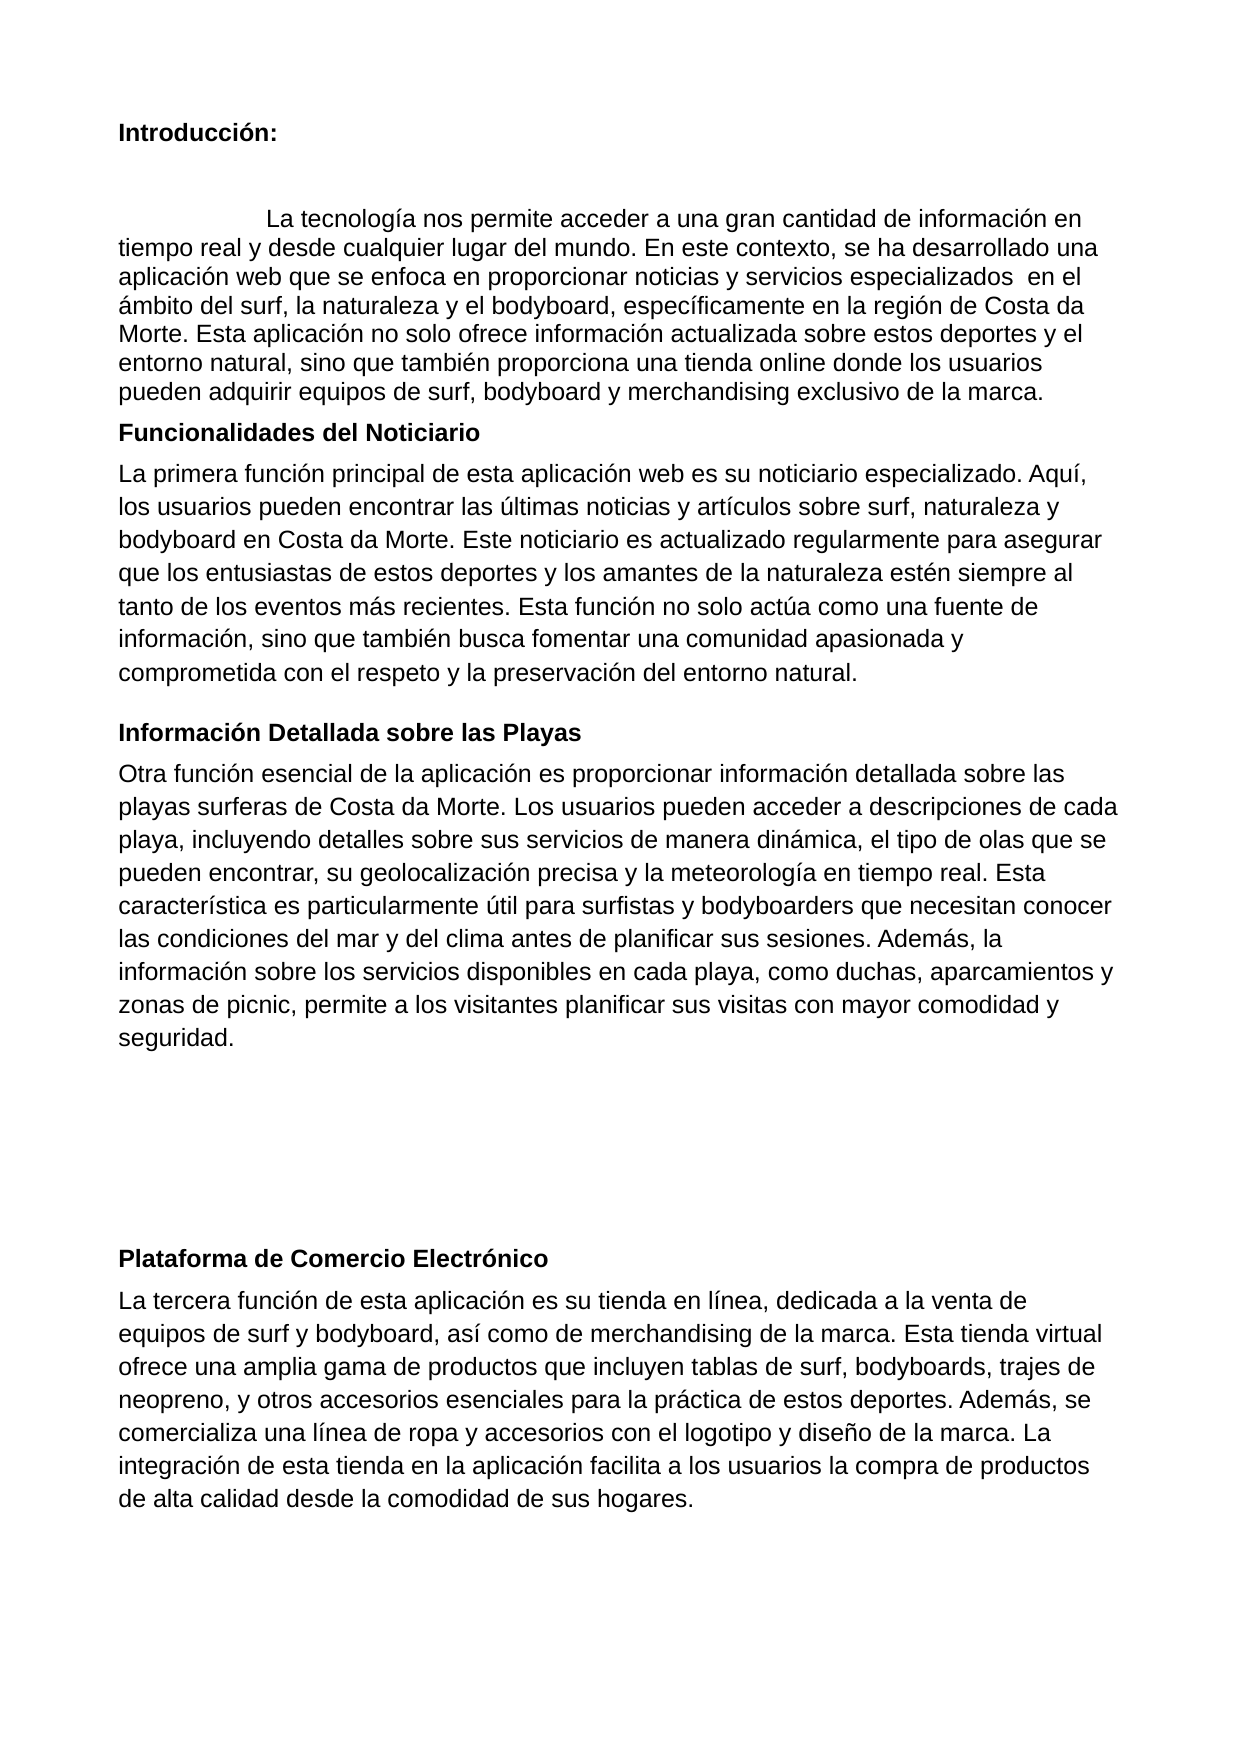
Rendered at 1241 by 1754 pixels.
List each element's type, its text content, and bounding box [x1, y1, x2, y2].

subtitle Plataforma de Comercio Electrónico [118, 1244, 1122, 1273]
text Introducción: [118, 118, 1122, 147]
text La tecnología nos permite acceder a una gran cantidad de información en tiempo real y desde cualquier lugar del mundo. En este contexto, se ha desarrollado una aplicación web que se enfoca en proporcionar noticias y servicios especializados en el ámbito del surf, la naturaleza y el bodyboard, específicamente en la región de Costa da Morte. Esta aplicación no solo ofrece información actualizada sobre estos deportes y el entorno natural, sino que también proporciona una tienda online donde los usuarios pueden adquirir equipos de surf, bodyboard y merchandising exclusivo de la marca. [118, 204, 1122, 406]
text La primera función principal de esta aplicación web es su noticiario especializado. Aquí, los usuarios pueden encontrar las últimas noticias y artículos sobre surf, naturaleza y bodyboard en Costa da Morte. Este noticiario es actualizado regularmente para asegurar que los entusiastas de estos deportes y los amantes de la naturaleza estén siempre al tanto de los eventos más recientes. Esta función no solo actúa como una fuente de información, sino que también busca fomentar una comunidad apasionada y comprometida con el respeto y la preservación del entorno natural. [118, 459, 1122, 686]
text Otra función esencial de la aplicación es proporcionar información detallada sobre las playas surferas de Costa da Morte. Los usuarios pueden acceder a descripciones de cada playa, incluyendo detalles sobre sus servicios de manera dinámica, el tipo de olas que se pueden encontrar, su geolocalización precisa y la meteorología en tiempo real. Esta característica es particularmente útil para surfistas y bodyboarders que necesitan conocer las condiciones del mar y del clima antes de planificar sus sesiones. Además, la información sobre los servicios disponibles en cada playa, como duchas, aparcamientos y zonas de picnic, permite a los visitantes planificar sus visitas con mayor comodidad y seguridad. [118, 759, 1122, 1052]
subtitle Información Detallada sobre las Playas [118, 718, 1122, 746]
subtitle Funcionalidades del Noticiario [118, 418, 1122, 447]
text La tercera función de esta aplicación es su tienda en línea, dedicada a la venta de equipos de surf y bodyboard, así como de merchandising de la marca. Esta tienda virtual ofrece una amplia gama de productos que incluyen tablas de surf, bodyboards, trajes de neopreno, y otros accesorios esenciales para la práctica de estos deportes. Además, se comercializa una línea de ropa y accesorios con el logotipo y diseño de la marca. La integración de esta tienda en la aplicación facilita a los usuarios la compra de productos de alta calidad desde la comodidad de sus hogares. [118, 1286, 1122, 1512]
